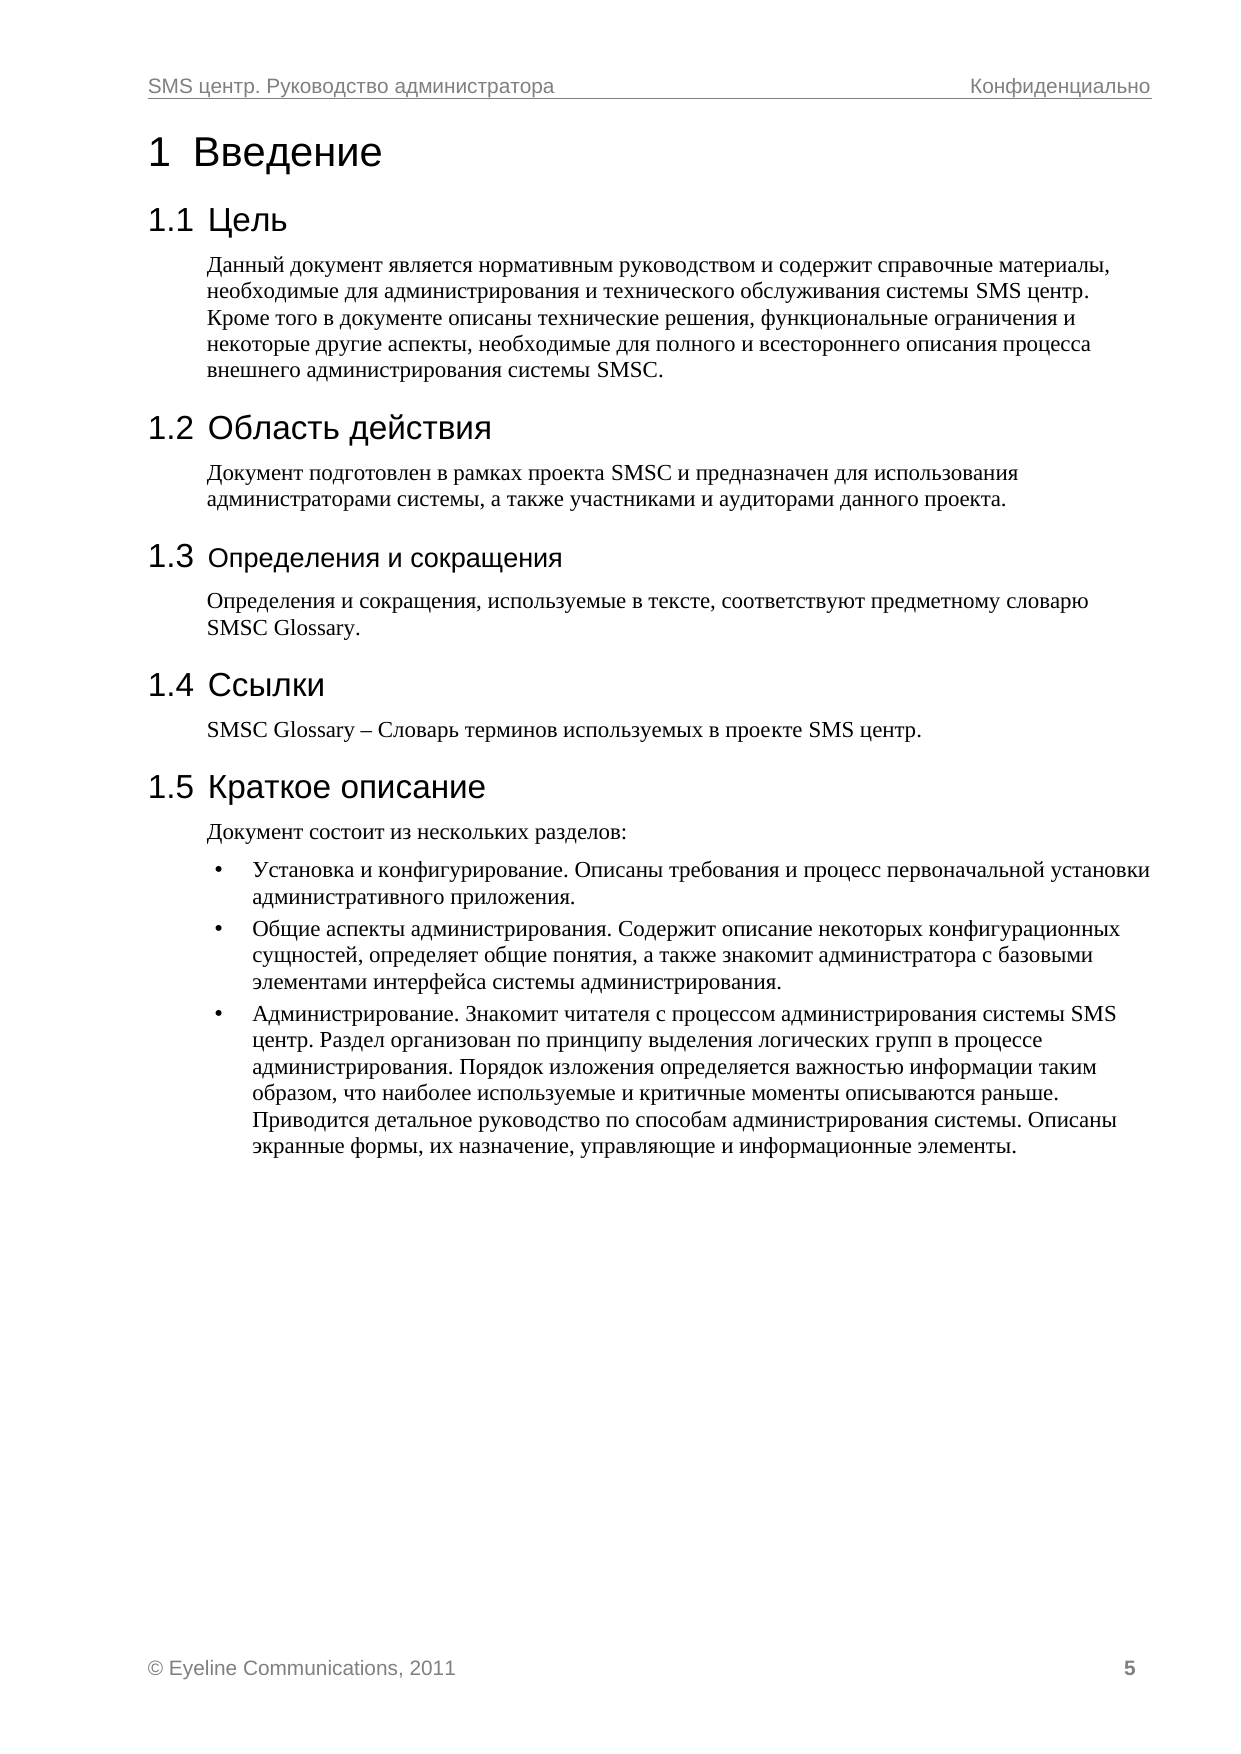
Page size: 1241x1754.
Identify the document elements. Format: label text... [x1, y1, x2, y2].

subtitle Ссылки [148, 665, 1152, 704]
subtitle Введение [148, 127, 1152, 175]
list Администрирование. Знакомит читателя с процессом администрирования системы SMS центр. Раздел организован по принципу выделения логических групп в процессе администрирования. Порядок изложения определяется важностью информации таким образом, что наиболее используемые и критичные моменты описываются раньше. Приводится детальное руководство по способам администрирования системы. Описаны экранные формы, их назначение, управляющие и информационные элементы. [214, 1000, 1152, 1158]
subtitle Краткое описание [148, 767, 1152, 806]
subtitle Цель [148, 200, 1152, 239]
subtitle Область действия [148, 408, 1152, 446]
subtitle Определения и сокращения [148, 537, 1152, 575]
text Данный документ является нормативным руководством и содержит справочные материалы, необходимые для администрирования и технического обслуживания системы SMS центр. Кроме того в документе описаны технические решения, функциональные ограничения и некоторые другие аспекты, необходимые для полного и всестороннего описания процесса внешнего администрирования системы SMSC. [207, 251, 1152, 383]
text Документ подготовлен в рамках проекта SMSC и предназначен для использования администраторами системы, а также участниками и аудиторами данного проекта. [207, 459, 1152, 512]
list Общие аспекты администрирования. Содержит описание некоторых конфигурационных сущностей, определяет общие понятия, а также знакомит администратора с базовыми элементами интерфейса системы администрирования. [214, 915, 1152, 994]
text Определения и сокращения, используемые в тексте, соответствуют предметному словарю SMSC Glossary. [207, 587, 1152, 640]
text SMSC Glossary – Словарь терминов используемых в проекте SMS центр. [207, 716, 1152, 742]
list Установка и конфигурирование. Описаны требования и процесс первоначальной установки административного приложения. [214, 857, 1152, 909]
text Документ состоит из нескольких разделов: [207, 818, 1152, 845]
